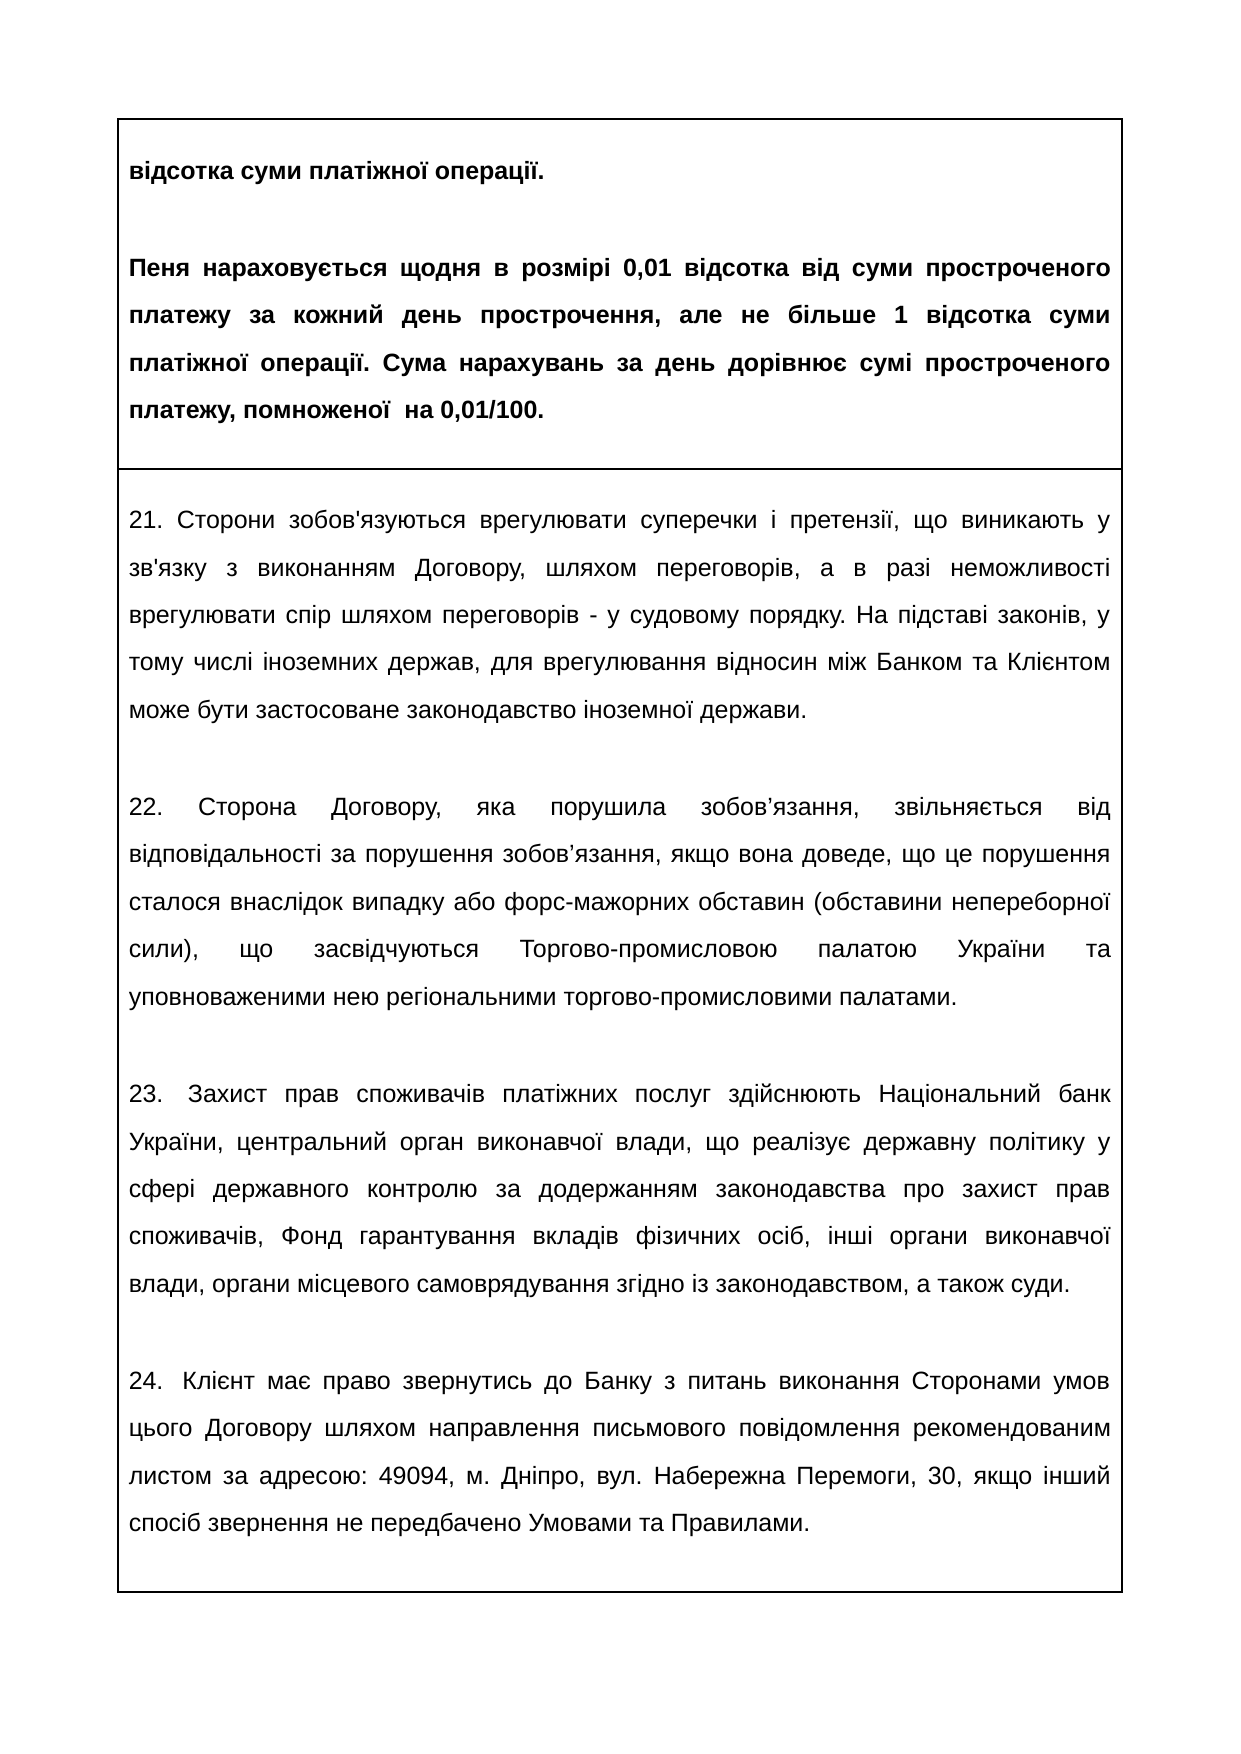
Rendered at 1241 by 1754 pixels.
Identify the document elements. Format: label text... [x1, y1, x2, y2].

table_cell 21. Сторони зобов'язуються врегулювати суперечки і претензії, що виникають у зв'язку з виконанням Договору, шляхом переговорів, а в разі неможливості врегулювати спір шляхом переговорів - у судовому порядку. На підставі законів, у тому числі іноземних держав, для врегулювання відносин між Банком та Клієнтом може бути застосоване законодавство іноземної держави. 22. Сторона Договору, яка порушила зобов’язання, звільняється від відповідальності за порушення зобов’язання, якщо вона доведе, що це порушення сталося внаслідок випадку або форс-мажорних обставин (обставини непереборної сили), що засвідчуються Торгово-промисловою палатою України та уповноваженими нею регіональними торгово-промисловими палатами. 23. Захист прав споживачів платіжних послуг здійснюють Національний банк України, центральний орган виконавчої влади, що реалізує державну політику у сфері державного контролю за додержанням законодавства про захист прав споживачів, Фонд гарантування вкладів фізичних осіб, інші органи виконавчої влади, органи місцевого самоврядування згідно із законодавством, а також суди. 24. Клієнт має право звернутись до Банку з питань виконання Сторонами умов цього Договору шляхом направлення письмового повідомлення рекомендованим листом за адресою: 49094, м. Дніпро, вул. Набережна Перемоги, 30, якщо інший спосіб звернення не передбачено Умовами та Правилами. [119, 470, 1121, 1591]
table_cell відсотка суми платіжної операції. Пеня нараховується щодня в розмірі 0,01 відсотка від суми простроченого платежу за кожний день прострочення, але не більше 1 відсотка суми платіжної операції. Сума нарахувань за день дорівнює сумі простроченого платежу, помноженої на 0,01/100. [119, 120, 1121, 468]
